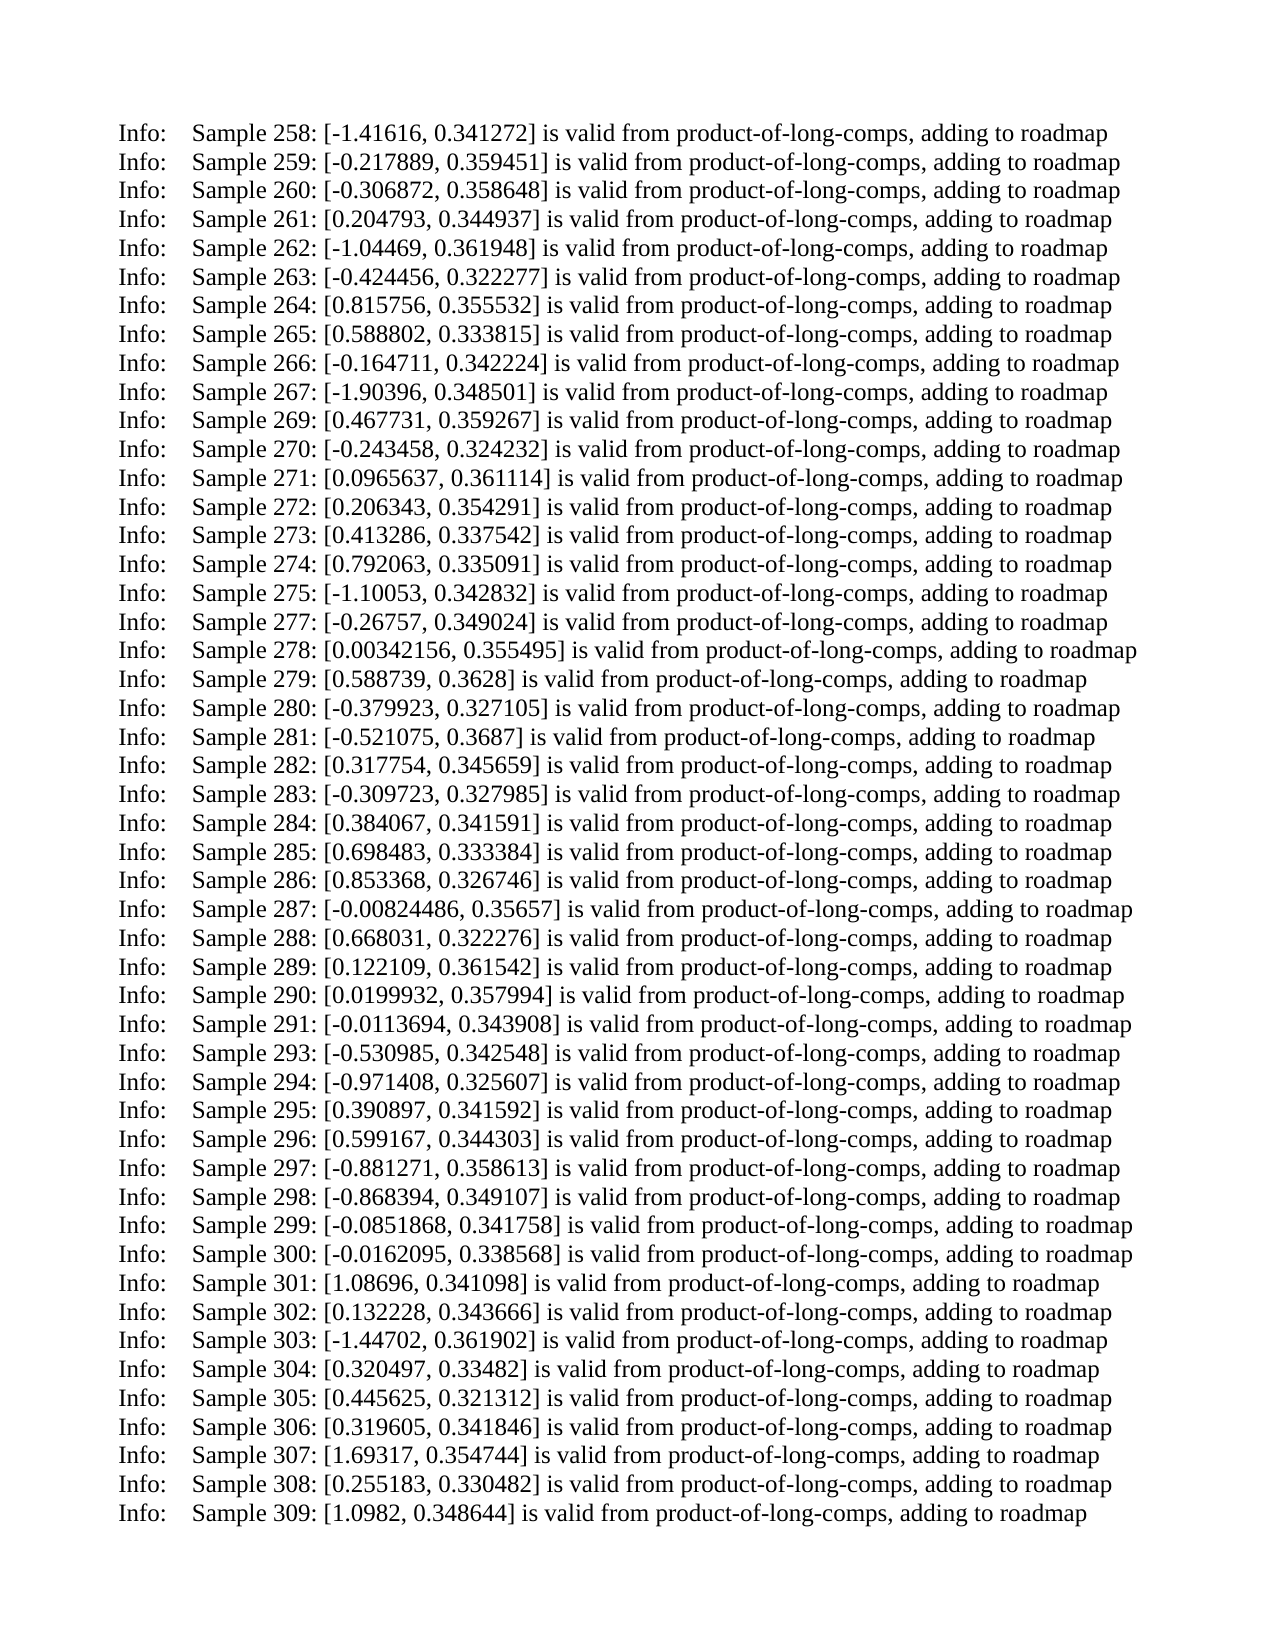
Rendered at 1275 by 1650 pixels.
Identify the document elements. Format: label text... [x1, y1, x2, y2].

text Info: Sample 282: [0.317754, 0.345659] is valid from product-of-long-comps, adding to roadmap [118, 751, 1157, 779]
text Info: Sample 278: [0.00342156, 0.355495] is valid from product-of-long-comps, adding to roadmap [118, 636, 1157, 664]
text Info: Sample 279: [0.588739, 0.3628] is valid from product-of-long-comps, adding to roadmap [118, 664, 1157, 693]
text Info: Sample 271: [0.0965637, 0.361114] is valid from product-of-long-comps, adding to roadmap [118, 463, 1157, 492]
text Info: Sample 274: [0.792063, 0.335091] is valid from product-of-long-comps, adding to roadmap [118, 549, 1157, 578]
text Info: Sample 286: [0.853368, 0.326746] is valid from product-of-long-comps, adding to roadmap [118, 866, 1157, 894]
text Info: Sample 290: [0.0199932, 0.357994] is valid from product-of-long-comps, adding to roadmap [118, 981, 1157, 1009]
text Info: Sample 299: [-0.0851868, 0.341758] is valid from product-of-long-comps, adding to roadmap [118, 1211, 1157, 1239]
text Info: Sample 293: [-0.530985, 0.342548] is valid from product-of-long-comps, adding to roadmap [118, 1038, 1157, 1067]
text Info: Sample 291: [-0.0113694, 0.343908] is valid from product-of-long-comps, adding to roadmap [118, 1009, 1157, 1038]
text Info: Sample 302: [0.132228, 0.343666] is valid from product-of-long-comps, adding to roadmap [118, 1297, 1157, 1326]
text Info: Sample 288: [0.668031, 0.322276] is valid from product-of-long-comps, adding to roadmap [118, 923, 1157, 952]
text Info: Sample 281: [-0.521075, 0.3687] is valid from product-of-long-comps, adding to roadmap [118, 722, 1157, 751]
text Info: Sample 275: [-1.10053, 0.342832] is valid from product-of-long-comps, adding to roadmap [118, 578, 1157, 607]
text Info: Sample 269: [0.467731, 0.359267] is valid from product-of-long-comps, adding to roadmap [118, 406, 1157, 434]
text Info: Sample 301: [1.08696, 0.341098] is valid from product-of-long-comps, adding to roadmap [118, 1268, 1157, 1297]
text Info: Sample 267: [-1.90396, 0.348501] is valid from product-of-long-comps, adding to roadmap [118, 377, 1157, 406]
text Info: Sample 272: [0.206343, 0.354291] is valid from product-of-long-comps, adding to roadmap [118, 492, 1157, 521]
text Info: Sample 264: [0.815756, 0.355532] is valid from product-of-long-comps, adding to roadmap [118, 291, 1157, 319]
text Info: Sample 303: [-1.44702, 0.361902] is valid from product-of-long-comps, adding to roadmap [118, 1326, 1157, 1354]
text Info: Sample 265: [0.588802, 0.333815] is valid from product-of-long-comps, adding to roadmap [118, 319, 1157, 348]
text Info: Sample 298: [-0.868394, 0.349107] is valid from product-of-long-comps, adding to roadmap [118, 1182, 1157, 1211]
text Info: Sample 308: [0.255183, 0.330482] is valid from product-of-long-comps, adding to roadmap [118, 1469, 1157, 1498]
text Info: Sample 294: [-0.971408, 0.325607] is valid from product-of-long-comps, adding to roadmap [118, 1067, 1157, 1096]
text Info: Sample 287: [-0.00824486, 0.35657] is valid from product-of-long-comps, adding to roadmap [118, 894, 1157, 923]
text Info: Sample 258: [-1.41616, 0.341272] is valid from product-of-long-comps, adding to roadmap [118, 118, 1157, 147]
text Info: Sample 277: [-0.26757, 0.349024] is valid from product-of-long-comps, adding to roadmap [118, 607, 1157, 636]
text Info: Sample 283: [-0.309723, 0.327985] is valid from product-of-long-comps, adding to roadmap [118, 779, 1157, 808]
text Info: Sample 285: [0.698483, 0.333384] is valid from product-of-long-comps, adding to roadmap [118, 837, 1157, 866]
text Info: Sample 295: [0.390897, 0.341592] is valid from product-of-long-comps, adding to roadmap [118, 1096, 1157, 1124]
text Info: Sample 262: [-1.04469, 0.361948] is valid from product-of-long-comps, adding to roadmap [118, 233, 1157, 262]
text Info: Sample 297: [-0.881271, 0.358613] is valid from product-of-long-comps, adding to roadmap [118, 1153, 1157, 1182]
text Info: Sample 304: [0.320497, 0.33482] is valid from product-of-long-comps, adding to roadmap [118, 1354, 1157, 1383]
text Info: Sample 270: [-0.243458, 0.324232] is valid from product-of-long-comps, adding to roadmap [118, 434, 1157, 463]
text Info: Sample 307: [1.69317, 0.354744] is valid from product-of-long-comps, adding to roadmap [118, 1441, 1157, 1469]
text Info: Sample 300: [-0.0162095, 0.338568] is valid from product-of-long-comps, adding to roadmap [118, 1239, 1157, 1268]
text Info: Sample 296: [0.599167, 0.344303] is valid from product-of-long-comps, adding to roadmap [118, 1124, 1157, 1153]
text Info: Sample 260: [-0.306872, 0.358648] is valid from product-of-long-comps, adding to roadmap [118, 176, 1157, 204]
text Info: Sample 306: [0.319605, 0.341846] is valid from product-of-long-comps, adding to roadmap [118, 1412, 1157, 1441]
text Info: Sample 309: [1.0982, 0.348644] is valid from product-of-long-comps, adding to roadmap [118, 1498, 1157, 1527]
text Info: Sample 305: [0.445625, 0.321312] is valid from product-of-long-comps, adding to roadmap [118, 1383, 1157, 1412]
text Info: Sample 289: [0.122109, 0.361542] is valid from product-of-long-comps, adding to roadmap [118, 952, 1157, 981]
text Info: Sample 280: [-0.379923, 0.327105] is valid from product-of-long-comps, adding to roadmap [118, 693, 1157, 722]
text Info: Sample 284: [0.384067, 0.341591] is valid from product-of-long-comps, adding to roadmap [118, 808, 1157, 837]
text Info: Sample 266: [-0.164711, 0.342224] is valid from product-of-long-comps, adding to roadmap [118, 348, 1157, 377]
text Info: Sample 259: [-0.217889, 0.359451] is valid from product-of-long-comps, adding to roadmap [118, 147, 1157, 176]
text Info: Sample 263: [-0.424456, 0.322277] is valid from product-of-long-comps, adding to roadmap [118, 262, 1157, 291]
text Info: Sample 261: [0.204793, 0.344937] is valid from product-of-long-comps, adding to roadmap [118, 204, 1157, 233]
text Info: Sample 273: [0.413286, 0.337542] is valid from product-of-long-comps, adding to roadmap [118, 521, 1157, 549]
